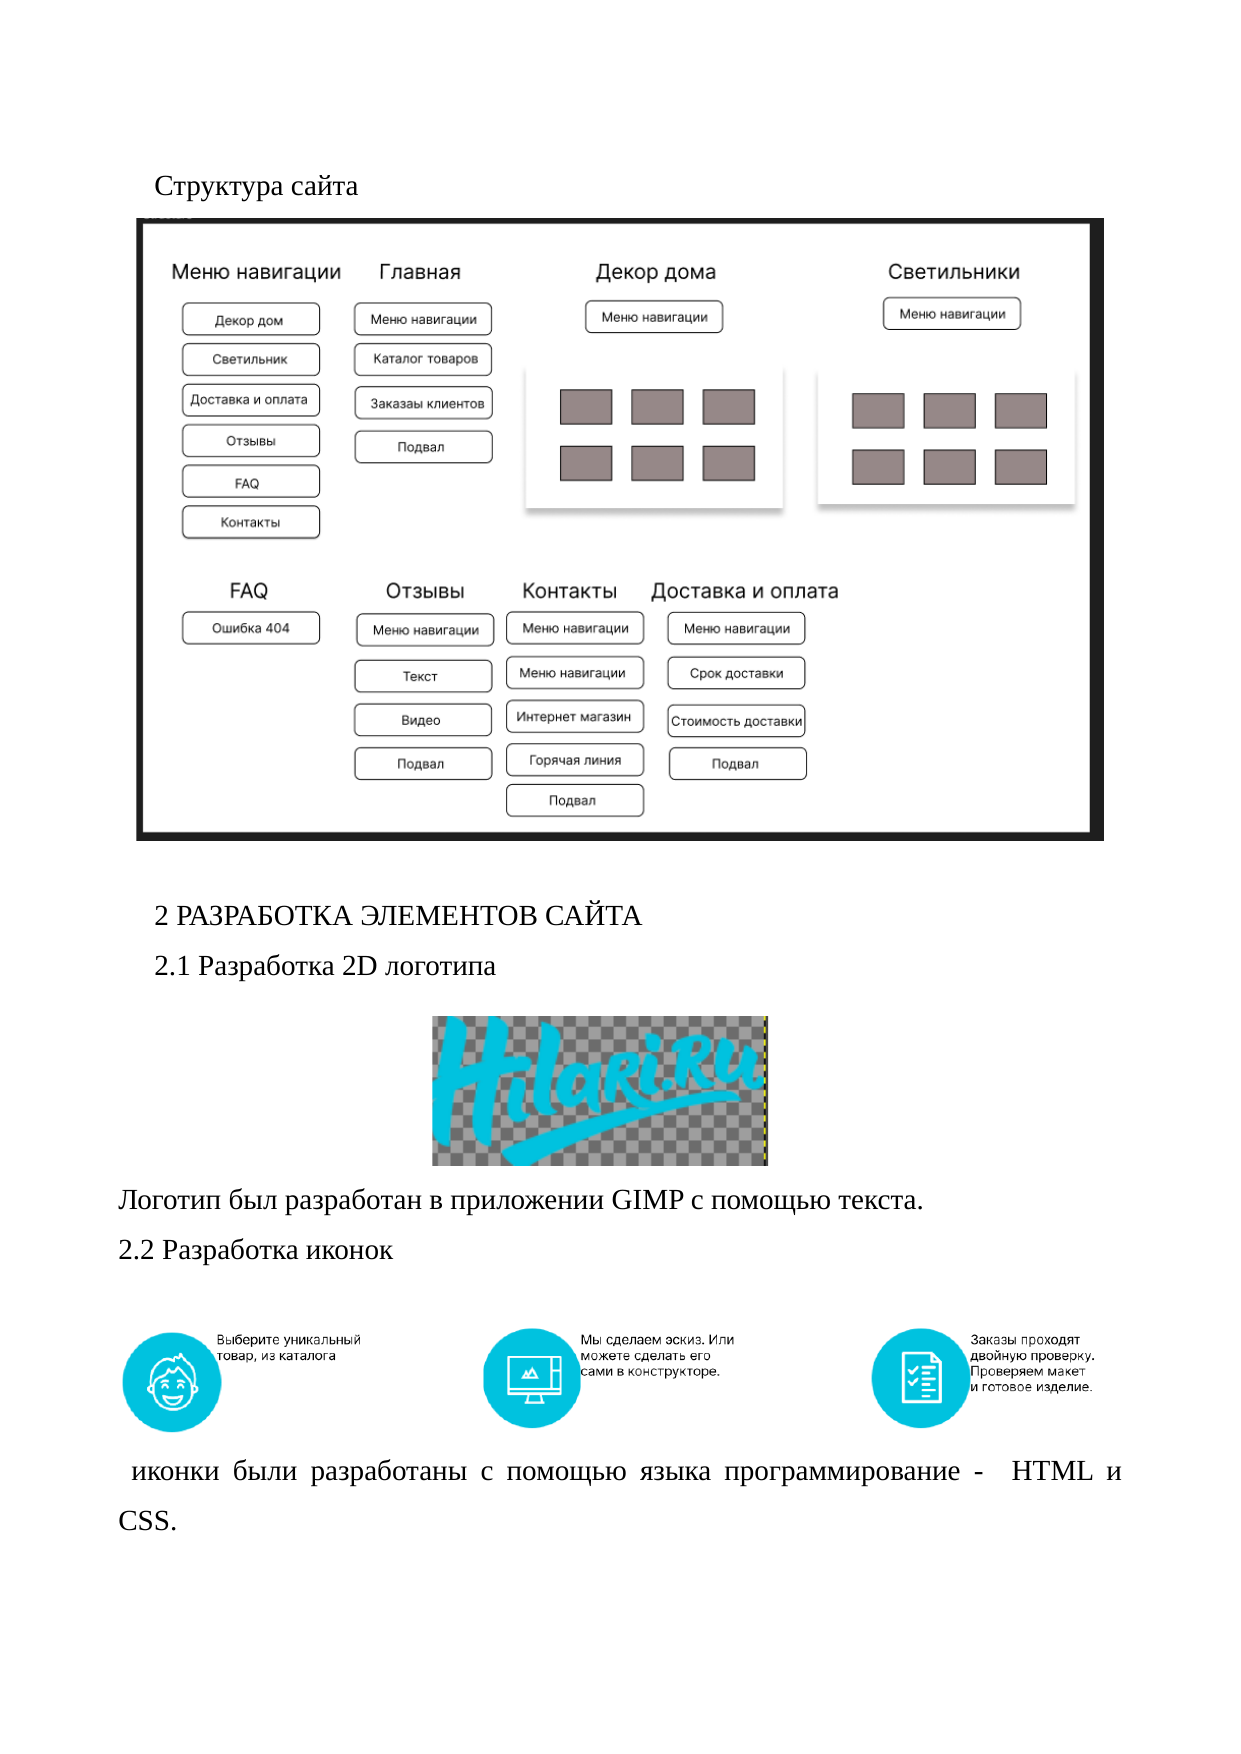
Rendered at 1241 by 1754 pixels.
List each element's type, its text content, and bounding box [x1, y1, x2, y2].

list 2.2 Разработка иконок [118, 1232, 1122, 1266]
list 2.1 Разработка 2D логотипа [154, 948, 1122, 982]
list иконки были разработаны с помощью языка программирование - HTML и CSS. [118, 1437, 1122, 1537]
list 2 РАЗРАБОТКА ЭЛЕМЕНТОВ САЙТА [154, 898, 1122, 931]
picture [118, 1282, 1123, 1437]
picture [136, 218, 1104, 841]
picture [432, 1016, 769, 1166]
list Логотип был разработан в приложении GIMP с помощью текста. [118, 998, 1122, 1216]
text Структура сайта [154, 168, 1122, 202]
